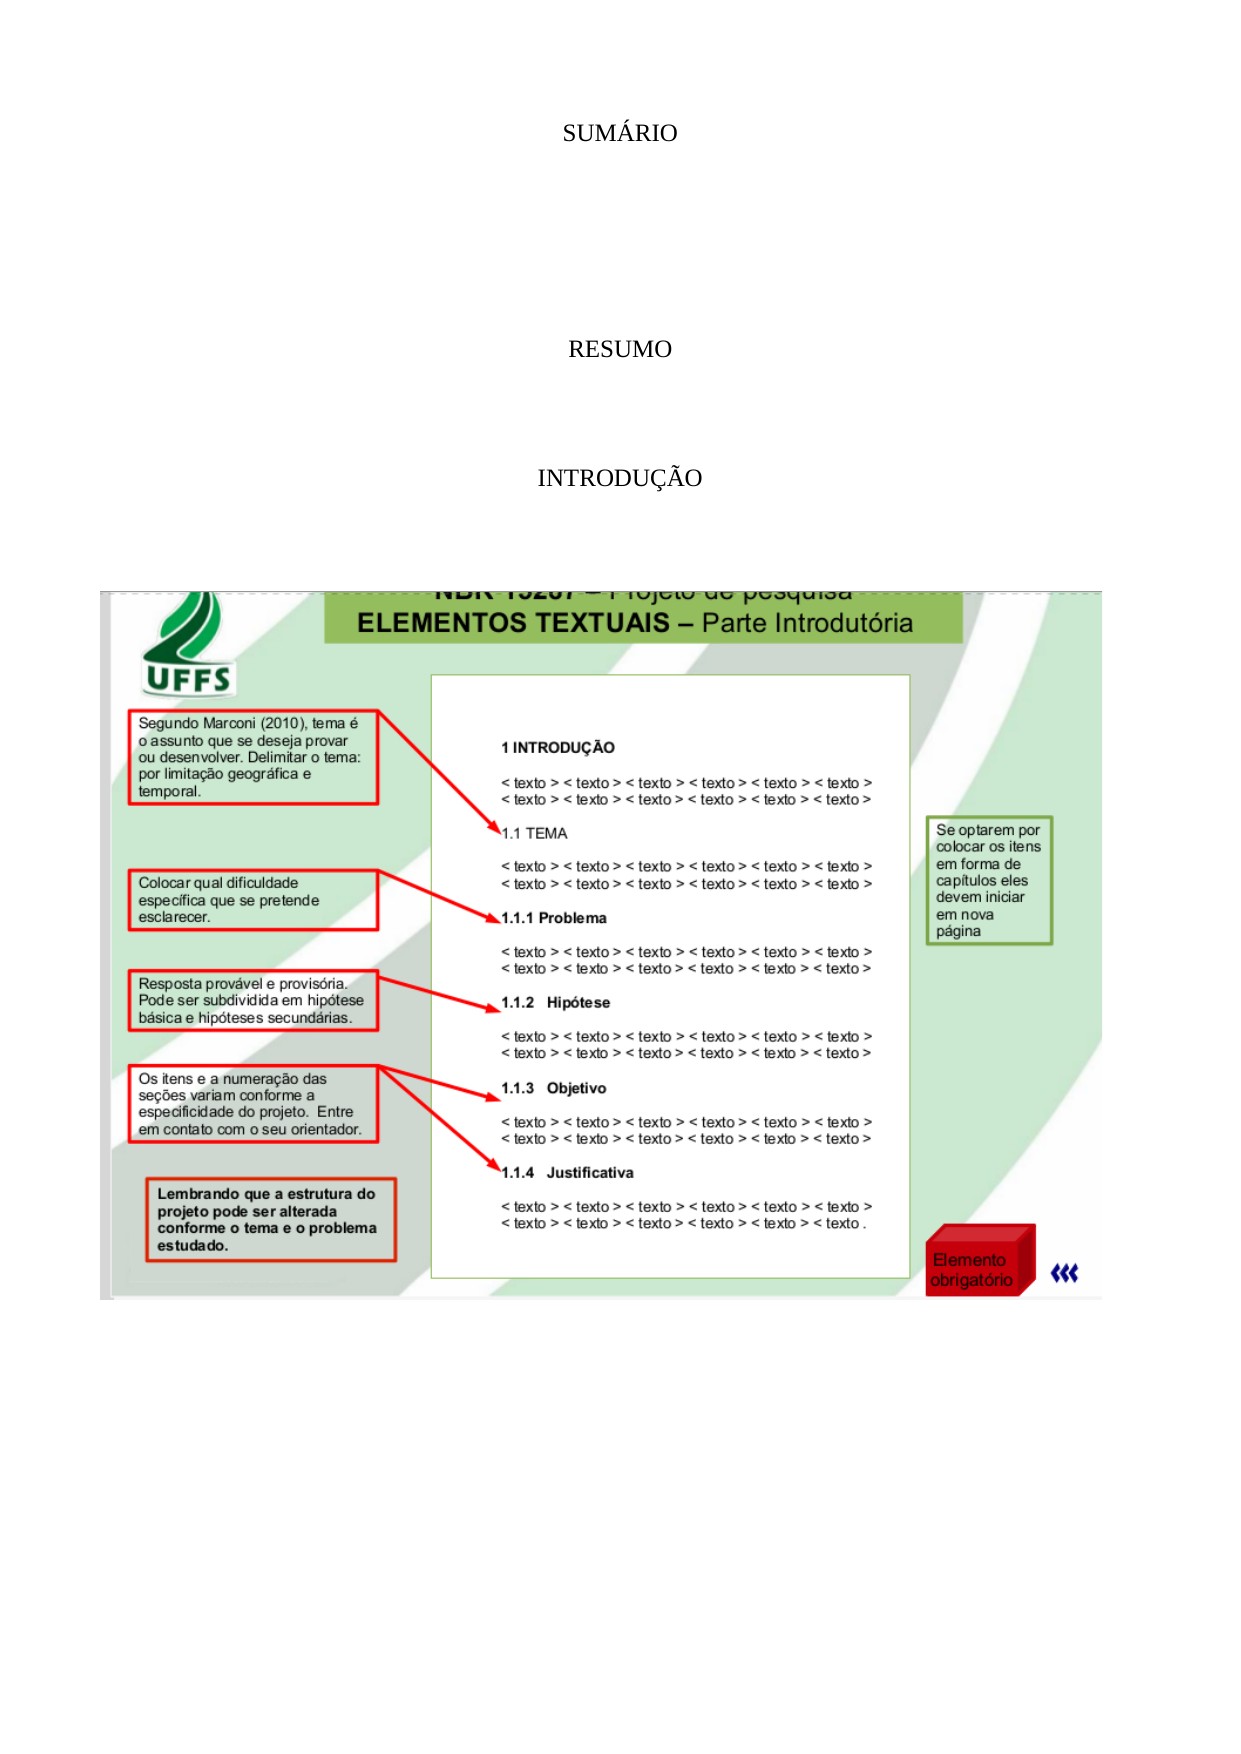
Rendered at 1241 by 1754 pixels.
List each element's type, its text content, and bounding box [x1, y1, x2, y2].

text RESUMO [118, 334, 1122, 362]
text SUMÁRIO [118, 118, 1122, 147]
text INTRODUÇÃO [118, 463, 1122, 492]
picture [100, 591, 1103, 1300]
